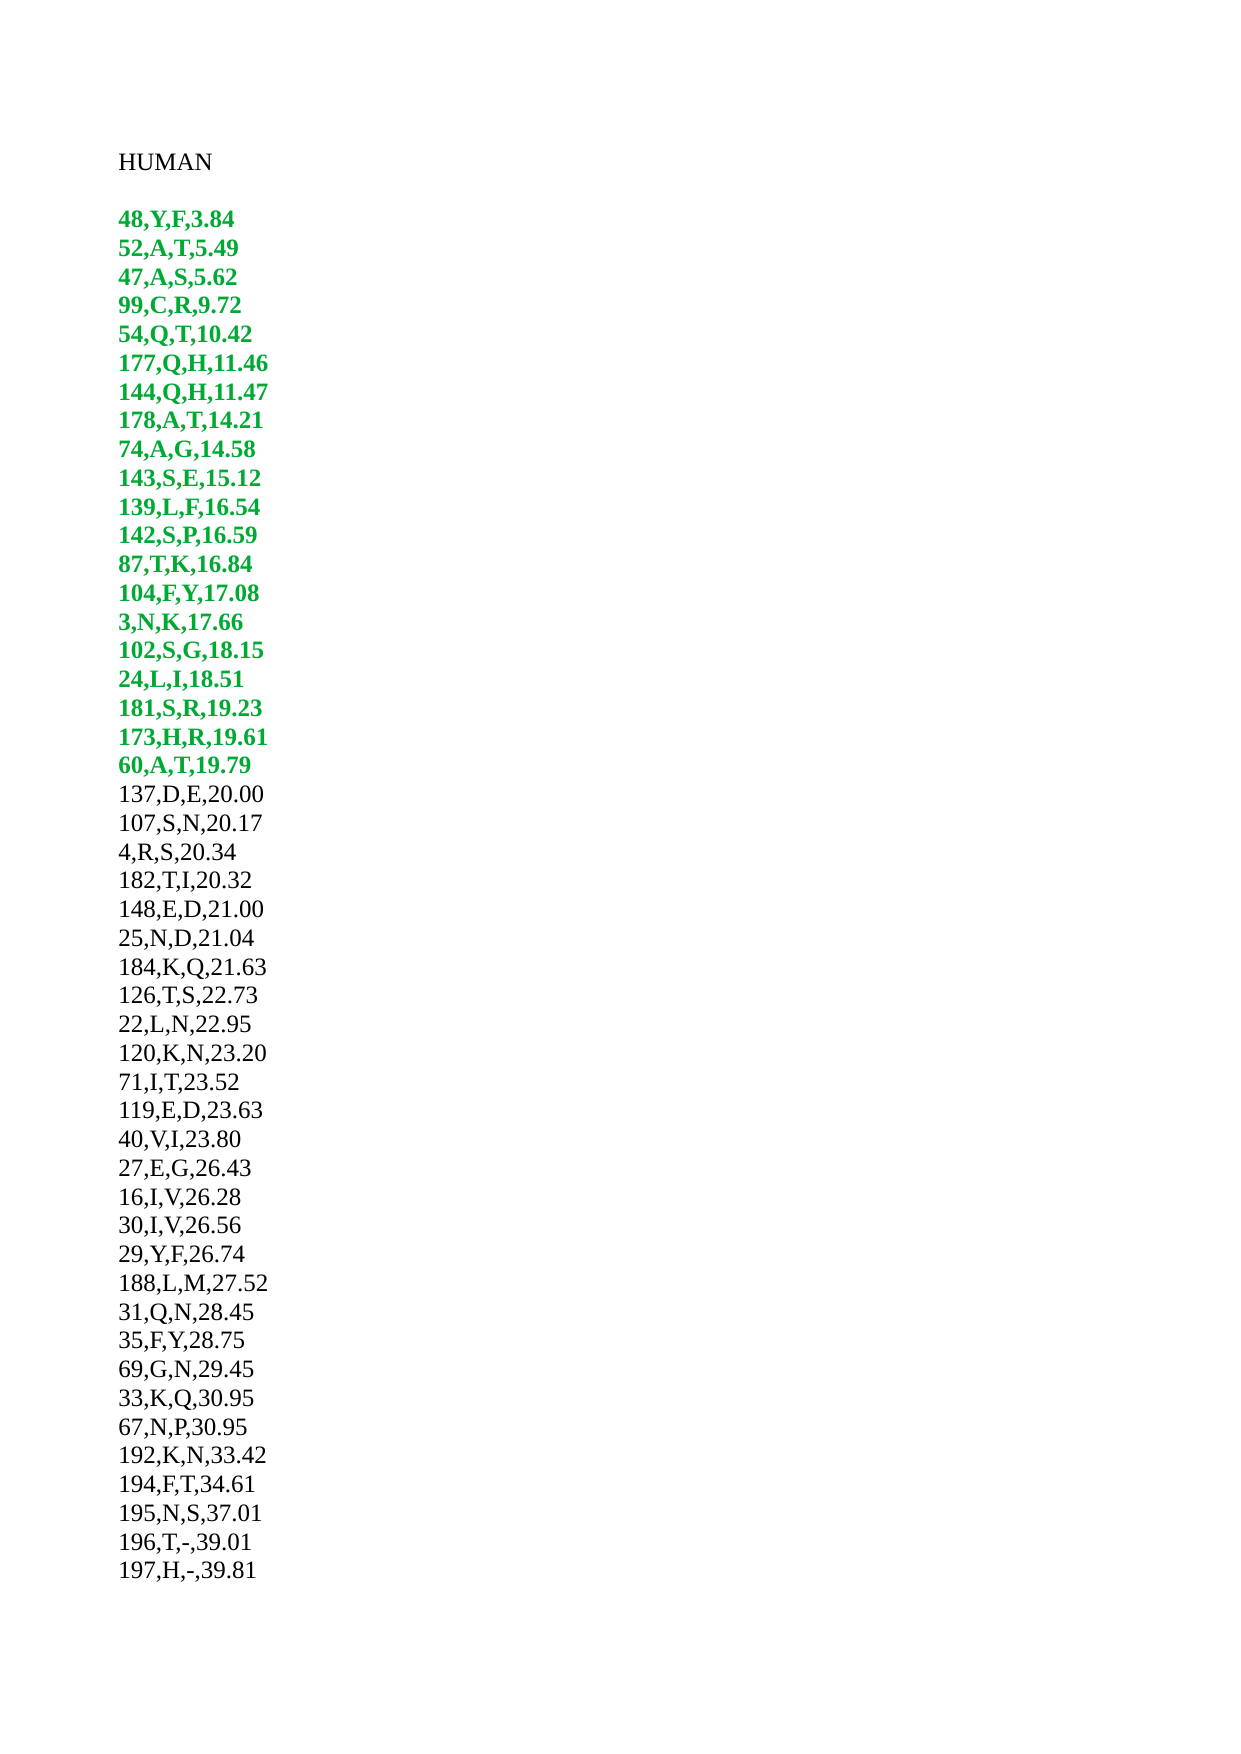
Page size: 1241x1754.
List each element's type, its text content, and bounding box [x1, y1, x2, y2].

text 25,N,D,21.04 [118, 923, 1122, 952]
text 24,L,I,18.51 [118, 664, 1122, 693]
text 120,K,N,23.20 [118, 1038, 1122, 1067]
text 69,G,N,29.45 [118, 1354, 1122, 1383]
text 192,K,N,33.42 [118, 1441, 1122, 1469]
text 182,T,I,20.32 [118, 866, 1122, 894]
text 35,F,Y,28.75 [118, 1326, 1122, 1354]
text 40,V,I,23.80 [118, 1124, 1122, 1153]
text 144,Q,H,11.47 [118, 377, 1122, 406]
text 29,Y,F,26.74 [118, 1239, 1122, 1268]
text 52,A,T,5.49 [118, 233, 1122, 262]
text 184,K,Q,21.63 [118, 952, 1122, 981]
text 48,Y,F,3.84 [118, 204, 1122, 233]
text 178,A,T,14.21 [118, 406, 1122, 434]
text 194,F,T,34.61 [118, 1469, 1122, 1498]
text 16,I,V,26.28 [118, 1182, 1122, 1211]
text 102,S,G,18.15 [118, 636, 1122, 664]
text 142,S,P,16.59 [118, 521, 1122, 549]
text 87,T,K,16.84 [118, 549, 1122, 578]
text 173,H,R,19.61 [118, 722, 1122, 751]
text 196,T,-,39.01 [118, 1527, 1122, 1556]
text 47,A,S,5.62 [118, 262, 1122, 291]
text 31,Q,N,28.45 [118, 1297, 1122, 1326]
text 27,E,G,26.43 [118, 1153, 1122, 1182]
text 4,R,S,20.34 [118, 837, 1122, 866]
text 67,N,P,30.95 [118, 1412, 1122, 1441]
text 60,A,T,19.79 [118, 751, 1122, 779]
text 104,F,Y,17.08 [118, 578, 1122, 607]
text 181,S,R,19.23 [118, 693, 1122, 722]
text 139,L,F,16.54 [118, 492, 1122, 521]
text 54,Q,T,10.42 [118, 319, 1122, 348]
text 119,E,D,23.63 [118, 1096, 1122, 1124]
text 197,H,-,39.81 [118, 1556, 1122, 1584]
text 126,T,S,22.73 [118, 981, 1122, 1009]
text 99,C,R,9.72 [118, 291, 1122, 319]
text 33,K,Q,30.95 [118, 1383, 1122, 1412]
text 107,S,N,20.17 [118, 808, 1122, 837]
text 30,I,V,26.56 [118, 1211, 1122, 1239]
text 74,A,G,14.58 [118, 434, 1122, 463]
text 143,S,E,15.12 [118, 463, 1122, 492]
text 148,E,D,21.00 [118, 894, 1122, 923]
text 188,L,M,27.52 [118, 1268, 1122, 1297]
text 22,L,N,22.95 [118, 1009, 1122, 1038]
text 137,D,E,20.00 [118, 779, 1122, 808]
text 3,N,K,17.66 [118, 607, 1122, 636]
text 177,Q,H,11.46 [118, 348, 1122, 377]
text 195,N,S,37.01 [118, 1498, 1122, 1527]
text 71,I,T,23.52 [118, 1067, 1122, 1096]
text HUMAN [118, 147, 1122, 176]
